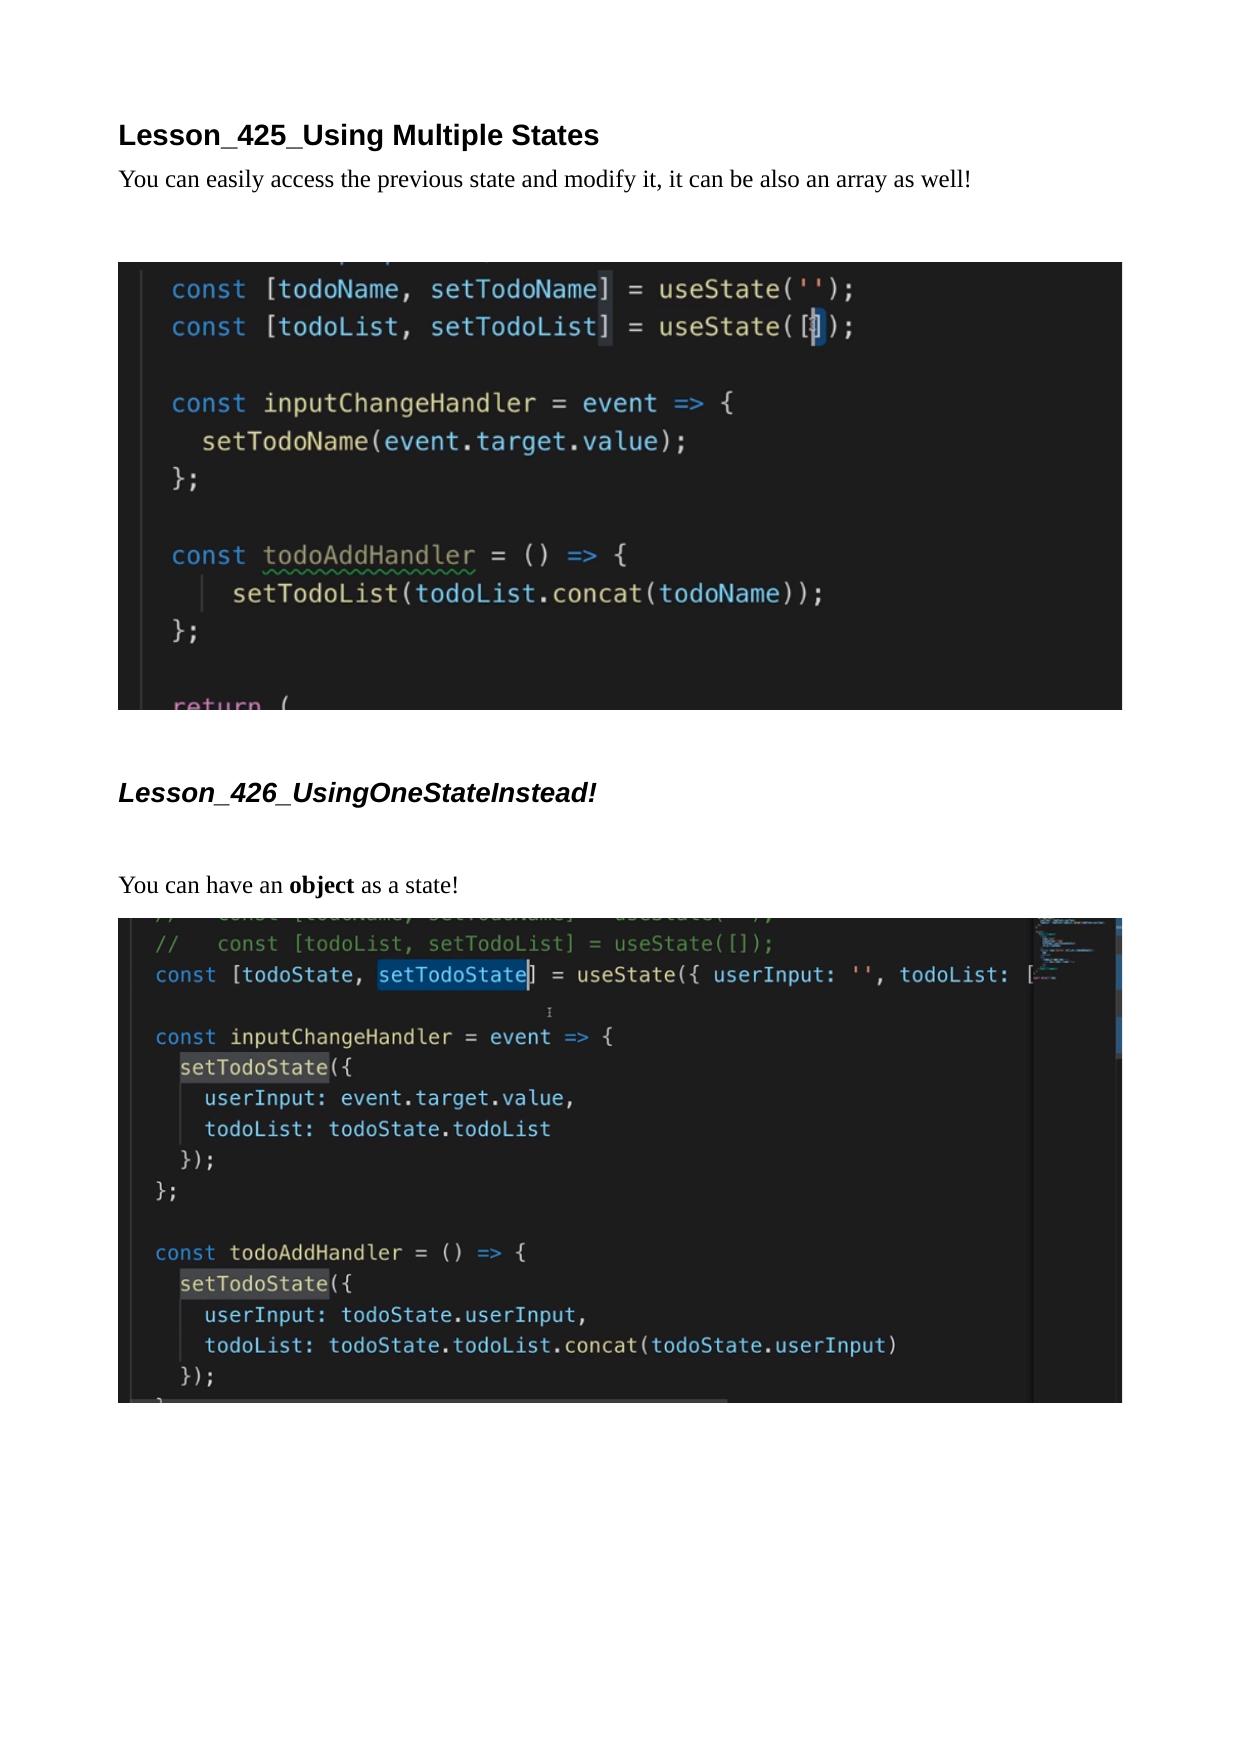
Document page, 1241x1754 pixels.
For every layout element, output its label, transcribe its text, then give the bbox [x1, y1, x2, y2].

subtitle Lesson_425_Using Multiple States [118, 118, 1122, 152]
text You can easily access the previous state and modify it, it can be also an array as well! [118, 164, 1122, 193]
picture [118, 262, 1123, 710]
subtitle Lesson_426_UsingOneStateInstead! [118, 776, 1122, 808]
text You can have an object as a state! [118, 870, 1122, 899]
picture [118, 918, 1123, 1403]
